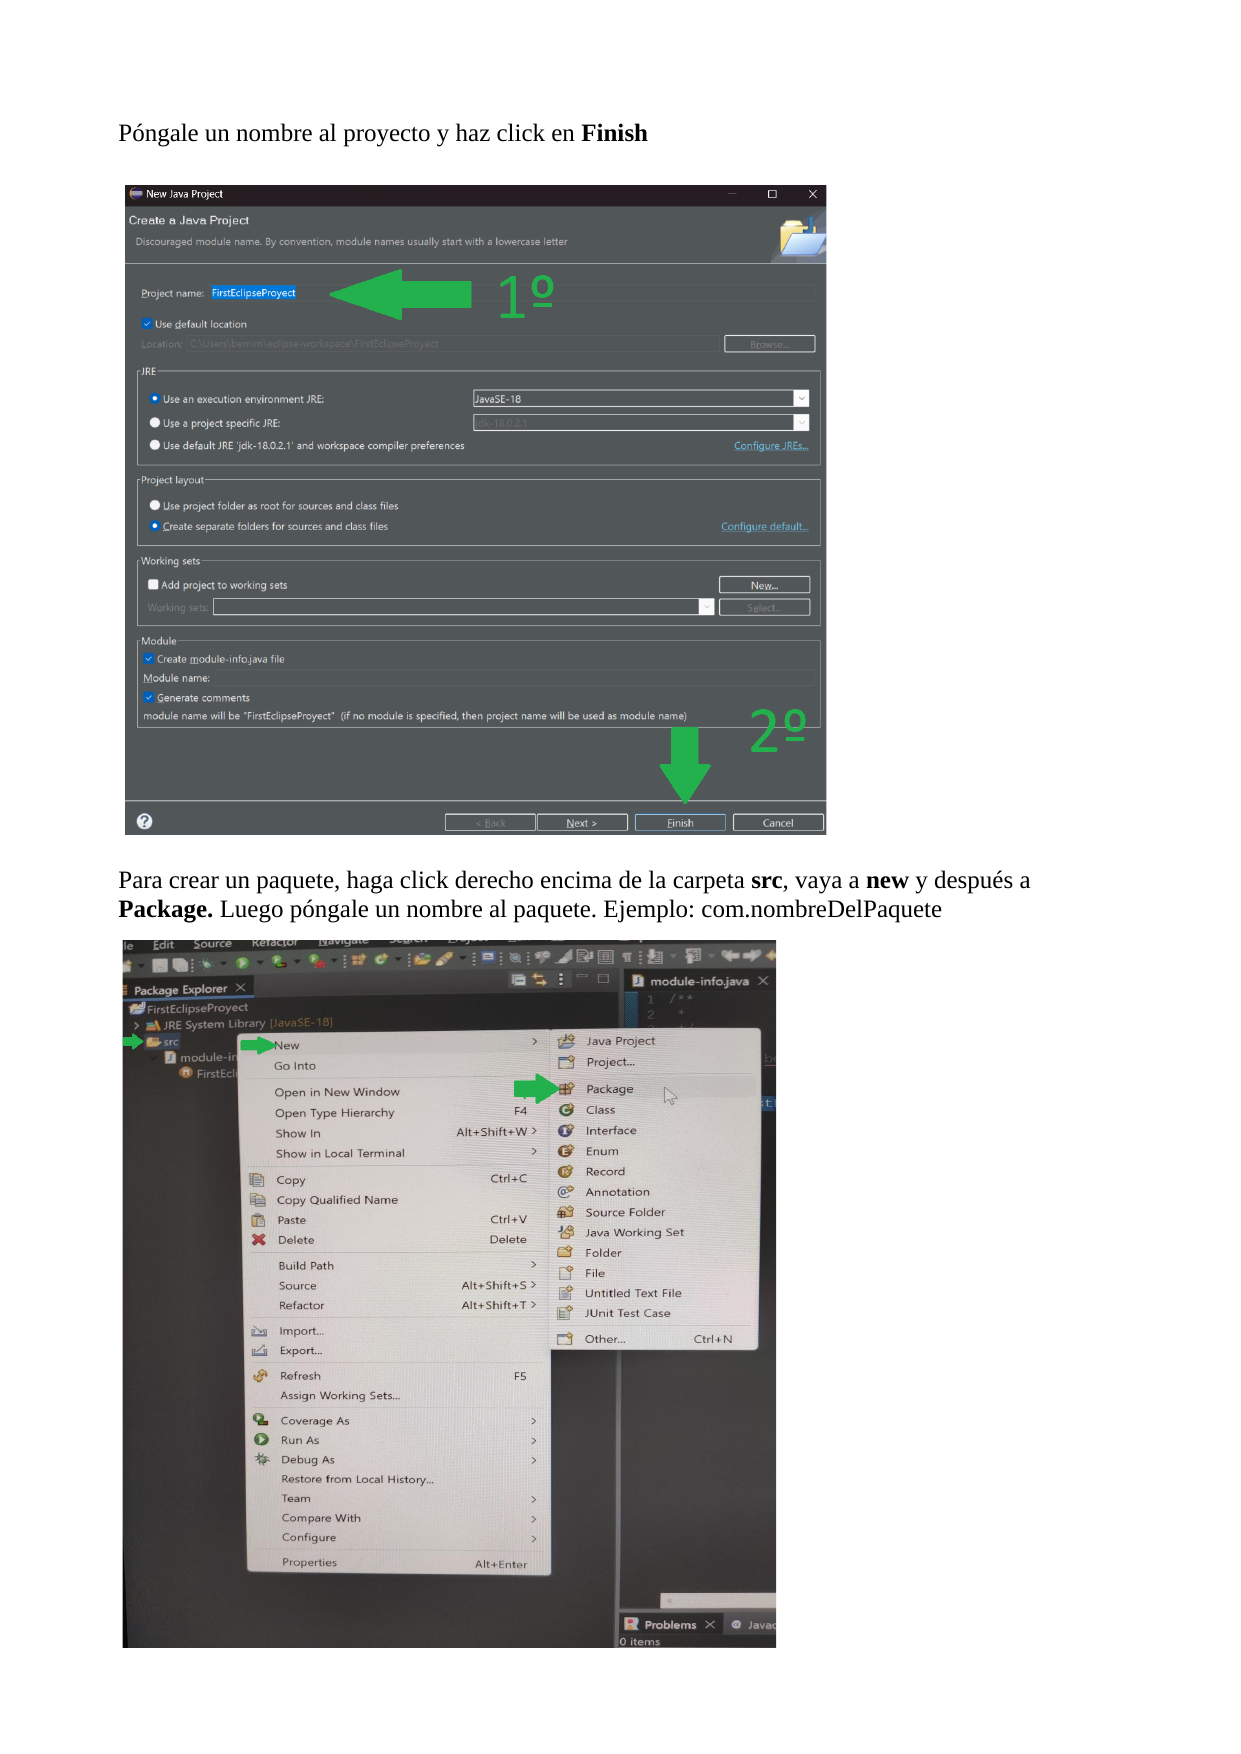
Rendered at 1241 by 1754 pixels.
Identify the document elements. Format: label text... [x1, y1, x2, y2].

picture [122, 940, 777, 1648]
picture [125, 185, 827, 835]
text Para crear un paquete, haga click derecho encima de la carpeta src, vaya a new y después a Package. Luego póngale un nombre al paquete. Ejemplo: com.nombreDelPaquete [118, 866, 1122, 923]
text Póngale un nombre al proyecto y haz click en Finish [118, 118, 1122, 147]
